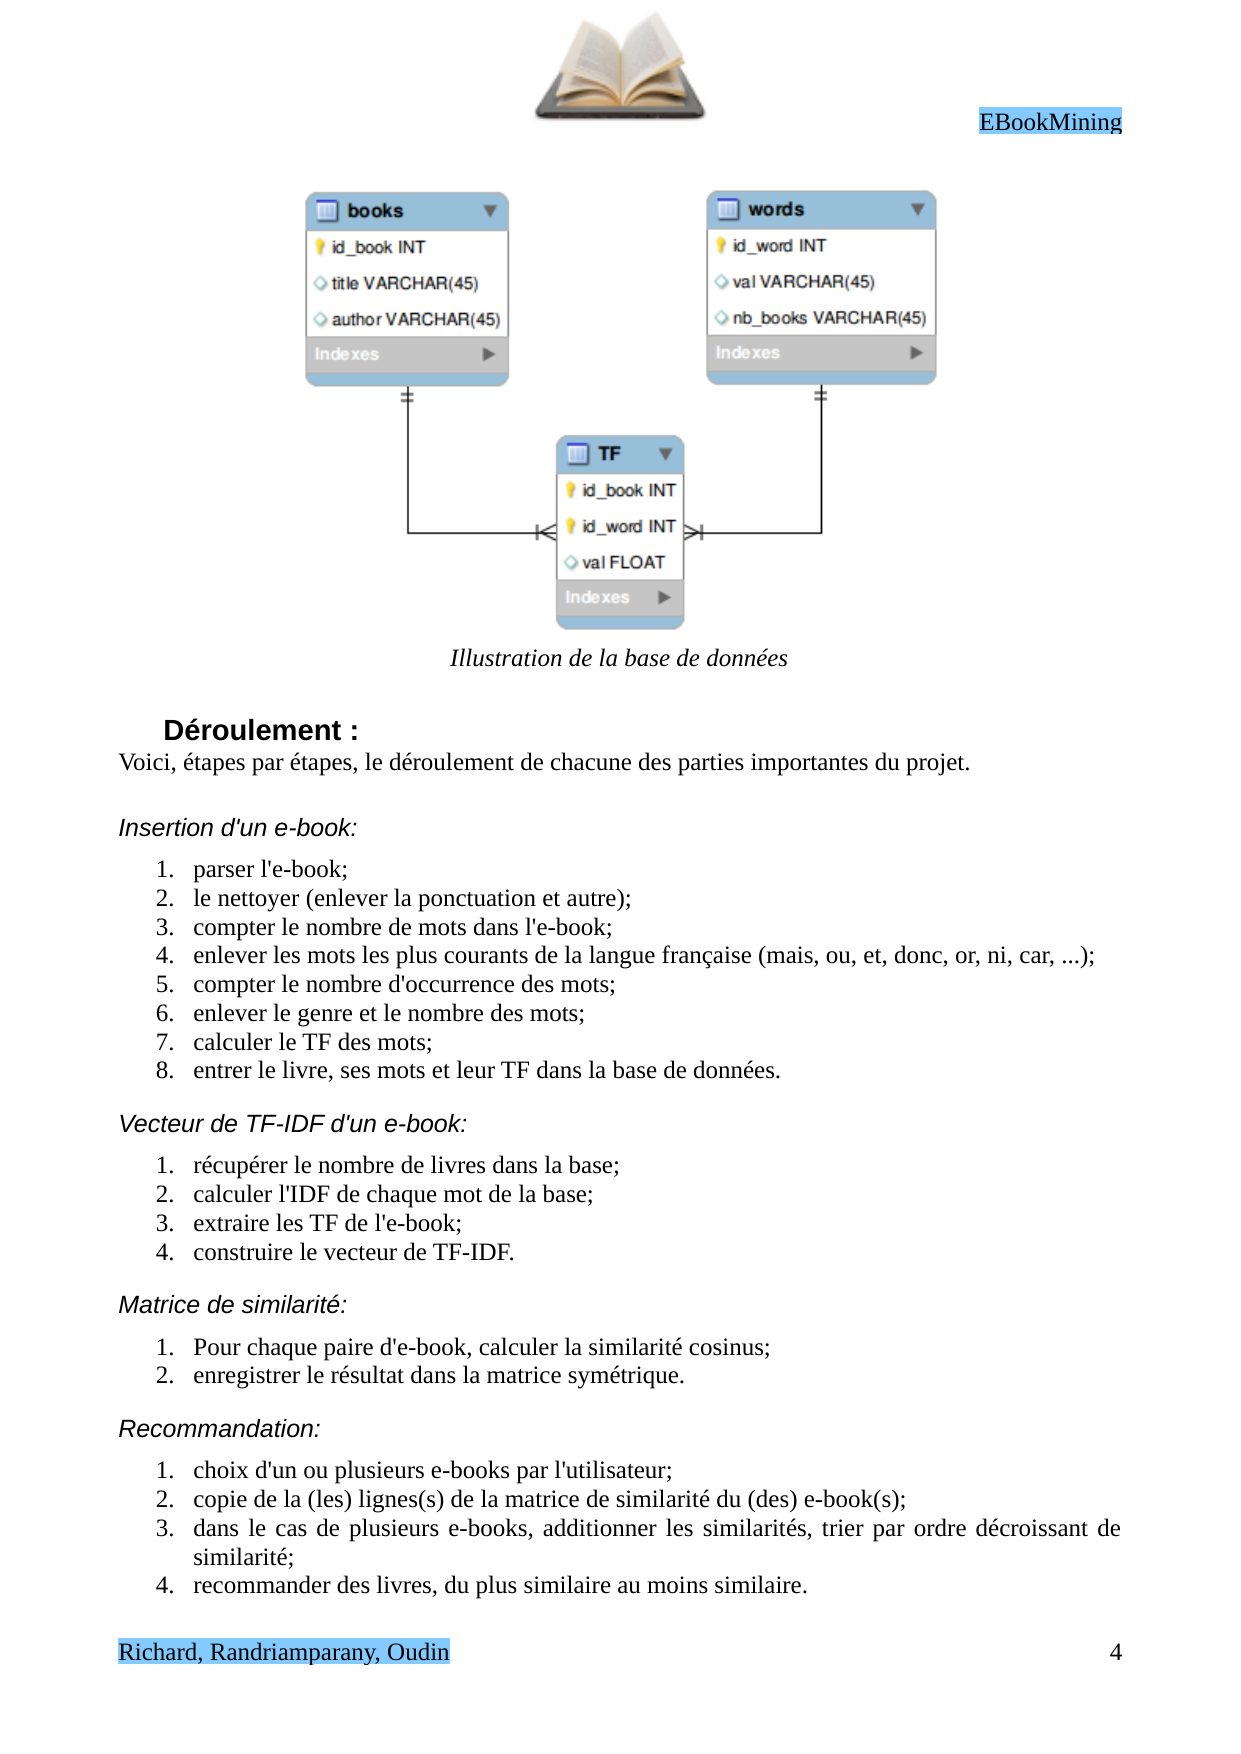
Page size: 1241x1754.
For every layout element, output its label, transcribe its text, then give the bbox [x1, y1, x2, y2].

text Illustration de la base de données [290, 644, 950, 672]
list compter le nombre d'occurrence des mots; [156, 969, 1122, 998]
list calculer l'IDF de chaque mot de la base; [156, 1179, 1122, 1208]
picture [516, 8, 725, 140]
picture [290, 176, 951, 644]
list compter le nombre de mots dans l'e-book; [156, 912, 1122, 941]
list entrer le livre, ses mots et leur TF dans la base de données. [156, 1056, 1122, 1084]
list récupérer le nombre de livres dans la base; [156, 1151, 1122, 1179]
list enlever les mots les plus courants de la langue française (mais, ou, et, donc, or, ni, car, ...); [156, 941, 1122, 969]
list le nettoyer (enlever la ponctuation et autre); [156, 883, 1122, 912]
text Voici, étapes par étapes, le déroulement de chacune des parties importantes du projet. [118, 747, 1122, 776]
list choix d'un ou plusieurs e-books par l'utilisateur; [156, 1456, 1122, 1484]
list calculer le TF des mots; [156, 1027, 1122, 1056]
list copie de la (les) lignes(s) de la matrice de similarité du (des) e-book(s); [156, 1484, 1122, 1513]
list enlever le genre et le nombre des mots; [156, 998, 1122, 1027]
subtitle Vecteur de TF-IDF d'un e-book: [118, 1109, 1122, 1138]
list enregistrer le résultat dans la matrice symétrique. [156, 1361, 1122, 1389]
subtitle Insertion d'un e-book: [118, 813, 1122, 842]
subtitle Matrice de similarité: [118, 1291, 1122, 1319]
list construire le vecteur de TF-IDF. [156, 1237, 1122, 1266]
list extraire les TF de l'e-book; [156, 1208, 1122, 1237]
subtitle Déroulement : [118, 713, 1122, 747]
list Pour chaque paire d'e-book, calculer la similarité cosinus; [156, 1332, 1122, 1361]
list dans le cas de plusieurs e-books, additionner les similarités, trier par ordre décroissant de similarité; [156, 1513, 1122, 1571]
list recommander des livres, du plus similaire au moins similaire. [156, 1571, 1122, 1599]
subtitle Recommandation: [118, 1414, 1122, 1443]
list parser l'e-book; [156, 854, 1122, 883]
